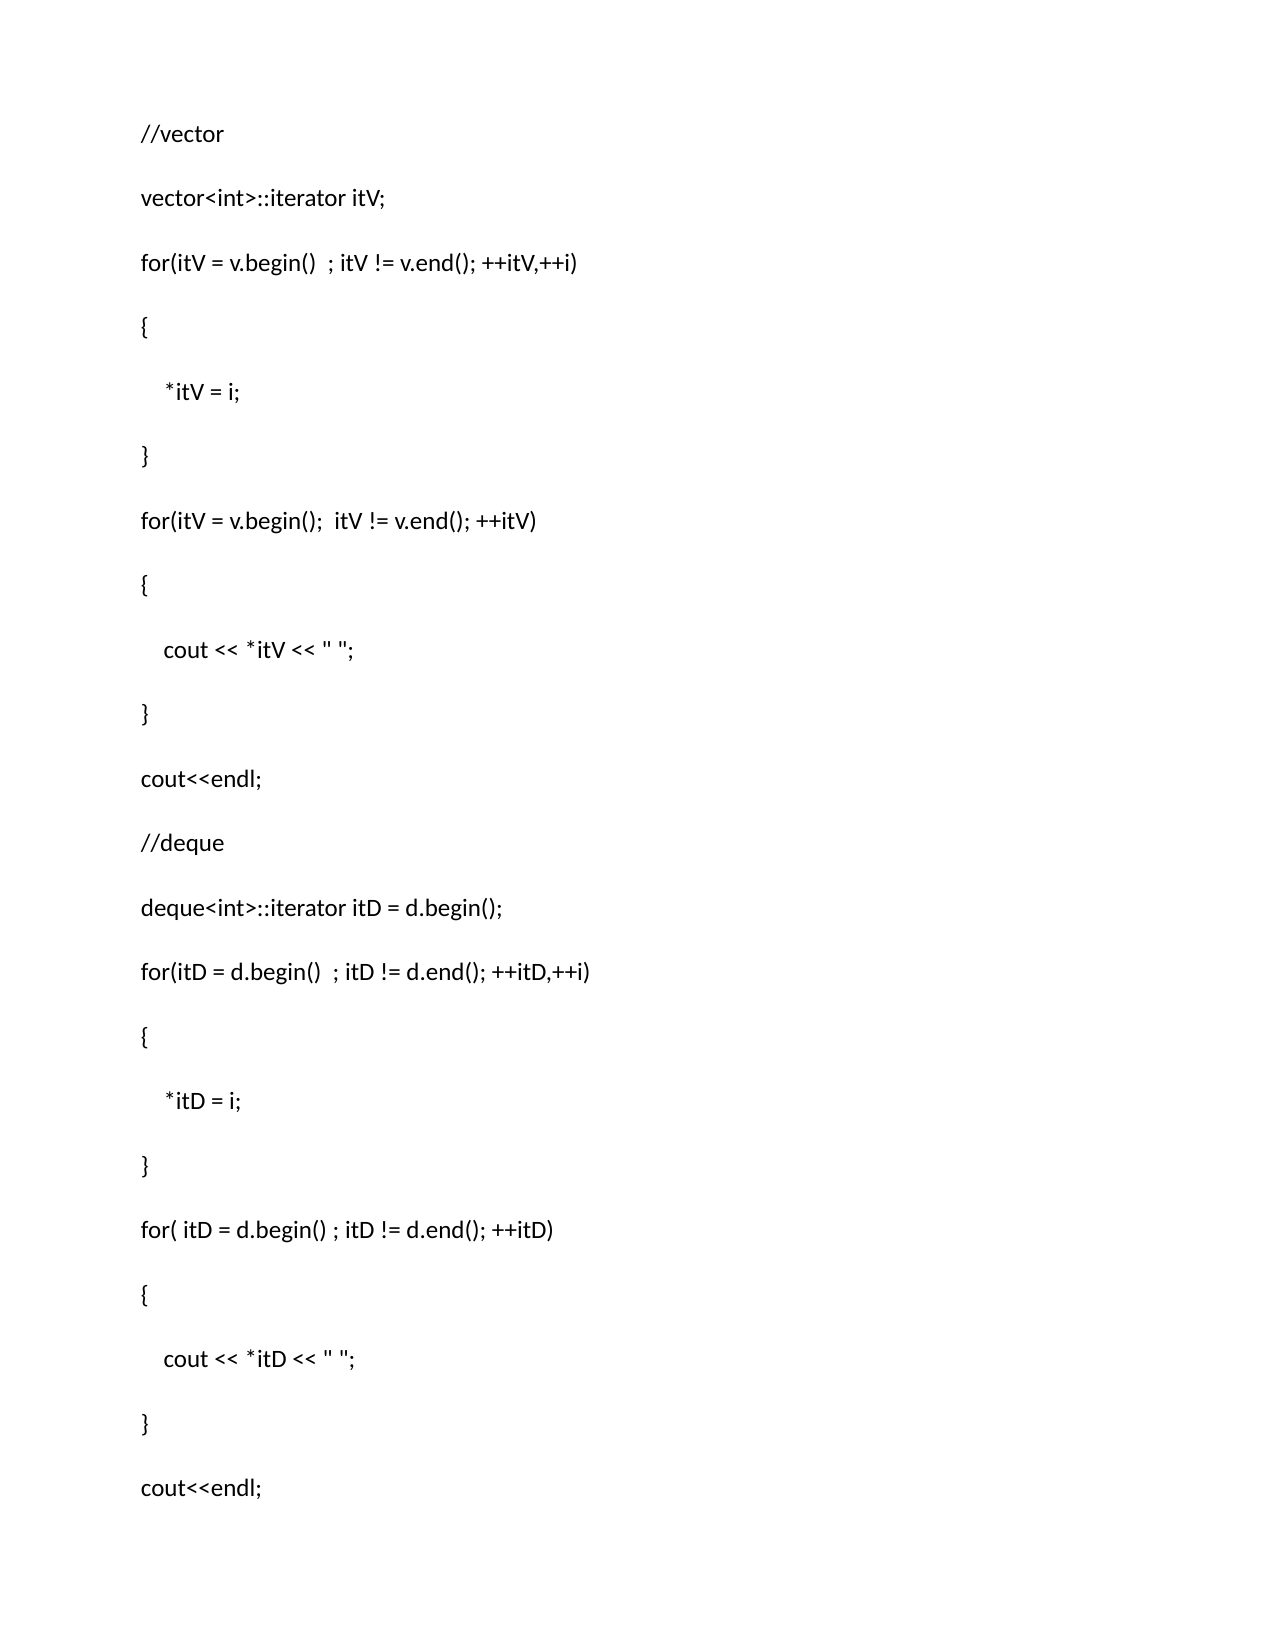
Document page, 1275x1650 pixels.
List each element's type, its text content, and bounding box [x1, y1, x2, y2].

text } [118, 1150, 1157, 1180]
text for(itV = v.begin(); itV != v.end(); ++itV) [118, 505, 1157, 536]
text //deque [118, 827, 1157, 858]
text { [118, 569, 1157, 600]
text { [118, 1279, 1157, 1309]
text { [118, 1021, 1157, 1051]
text } [118, 1408, 1157, 1438]
text for(itD = d.begin() ; itD != d.end(); ++itD,++i) [118, 956, 1157, 987]
text cout << *itV << " "; [118, 634, 1157, 664]
text for(itV = v.begin() ; itV != v.end(); ++itV,++i) [118, 247, 1157, 278]
text *itV = i; [118, 376, 1157, 407]
text cout<<endl; [118, 763, 1157, 793]
text vector<int>::iterator itV; [118, 183, 1157, 213]
text } [118, 441, 1157, 471]
text } [118, 698, 1157, 729]
text cout << *itD << " "; [118, 1343, 1157, 1374]
text deque<int>::iterator itD = d.begin(); [118, 892, 1157, 922]
text for( itD = d.begin() ; itD != d.end(); ++itD) [118, 1214, 1157, 1245]
text *itD = i; [118, 1085, 1157, 1116]
text //vector [118, 118, 1157, 149]
text cout<<endl; [118, 1472, 1157, 1503]
text { [118, 312, 1157, 342]
